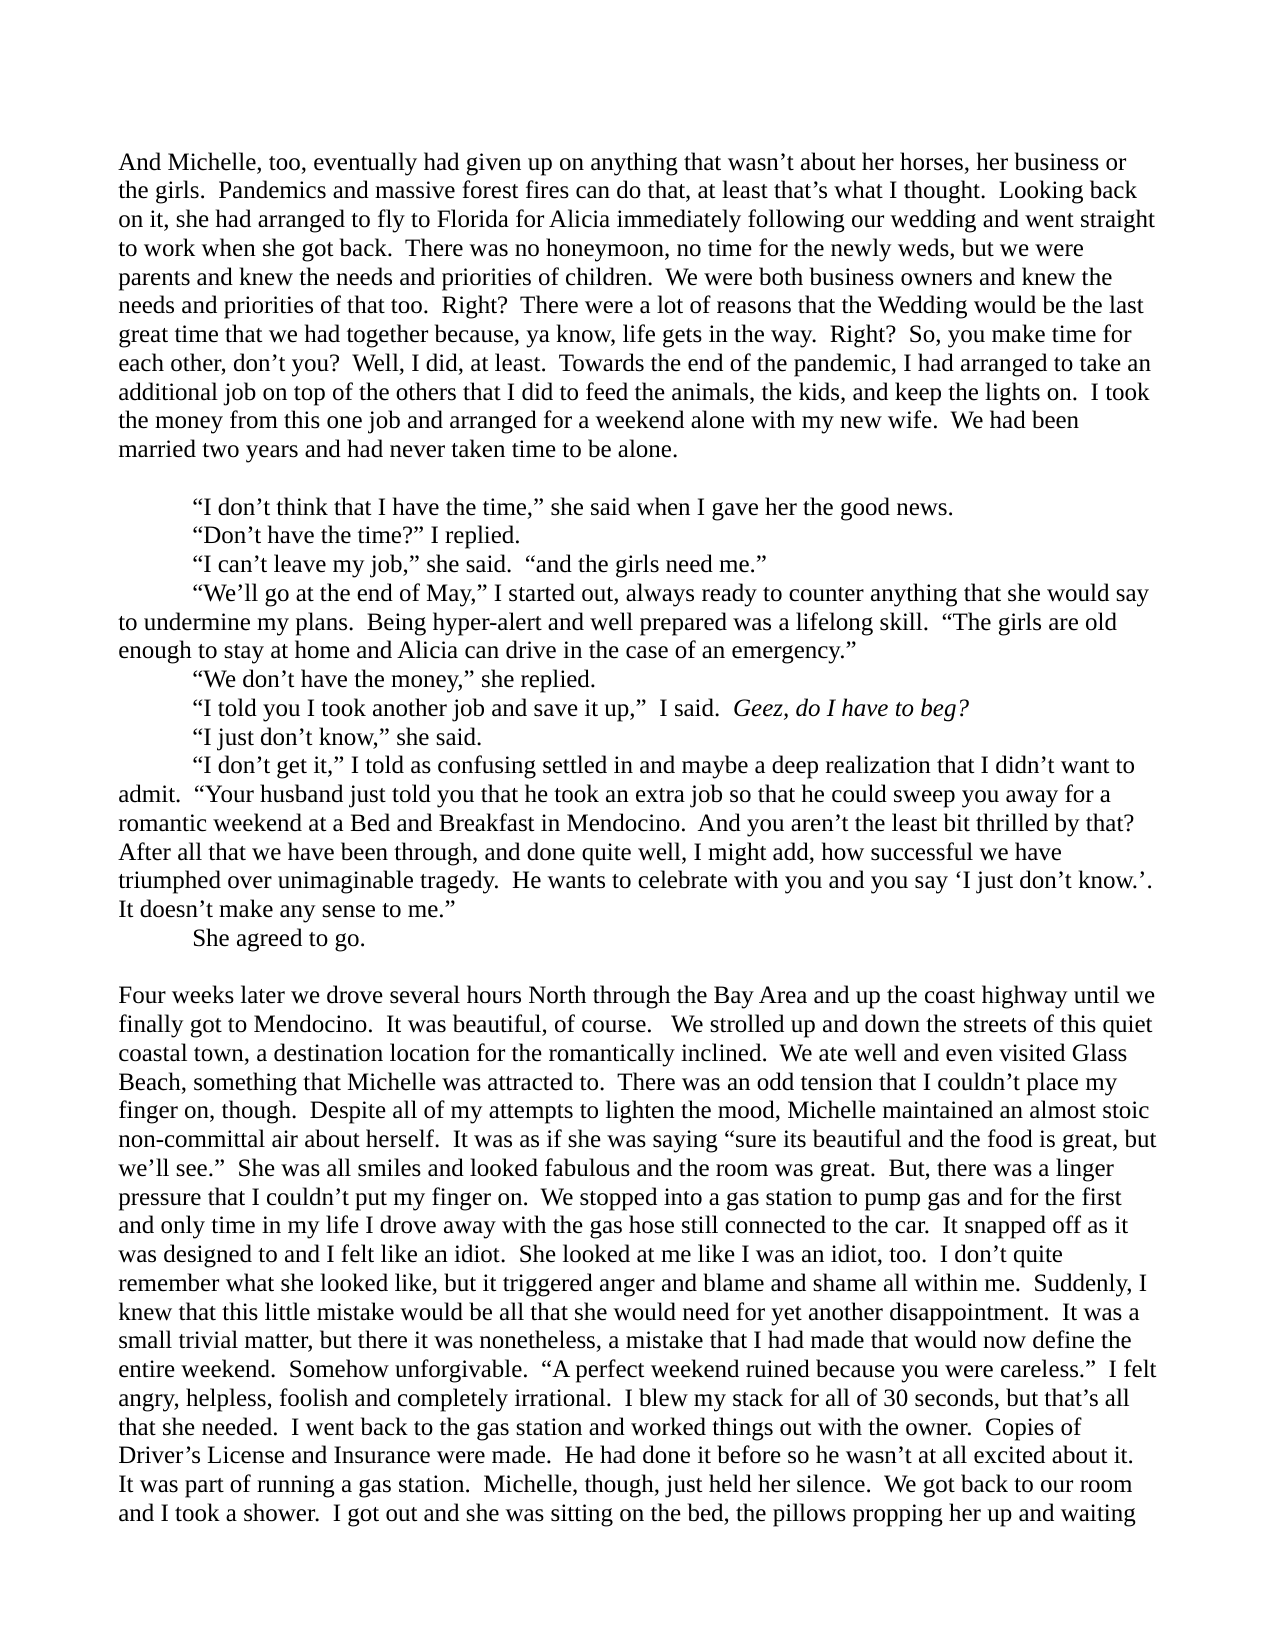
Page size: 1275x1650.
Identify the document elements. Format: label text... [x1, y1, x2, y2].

text “I don’t get it,” I told as confusing settled in and maybe a deep realization that I didn’t want to admit. “Your husband just told you that he took an extra job so that he could sweep you away for a romantic weekend at a Bed and Breakfast in Mendocino. And you aren’t the least bit thrilled by that? After all that we have been through, and done quite well, I might add, how successful we have triumphed over unimaginable tragedy. He wants to celebrate with you and you say ‘I just don’t know.’. It doesn’t make any sense to me.” [118, 751, 1157, 923]
text “We don’t have the money,” she replied. [118, 664, 1157, 693]
text “I don’t think that I have the time,” she said when I gave her the good news. [118, 492, 1157, 521]
text She agreed to go. [118, 923, 1157, 952]
text “I can’t leave my job,” she said. “and the girls need me.” [118, 549, 1157, 578]
text “Don’t have the time?” I replied. [118, 521, 1157, 549]
text Four weeks later we drove several hours North through the Bay Area and up the coast highway until we finally got to Mendocino. It was beautiful, of course. We strolled up and down the streets of this quiet coastal town, a destination location for the romantically inclined. We ate well and even visited Glass Beach, something that Michelle was attracted to. There was an odd tension that I couldn’t place my finger on, though. Despite all of my attempts to lighten the mood, Michelle maintained an almost stoic non-committal air about herself. It was as if she was saying “sure its beautiful and the food is great, but we’ll see.” She was all smiles and looked fabulous and the room was great. But, there was a linger pressure that I couldn’t put my finger on. We stopped into a gas station to pump gas and for the first and only time in my life I drove away with the gas hose still connected to the car. It snapped off as it was designed to and I felt like an idiot. She looked at me like I was an idiot, too. I don’t quite remember what she looked like, but it triggered anger and blame and shame all within me. Suddenly, I knew that this little mistake would be all that she would need for yet another disappointment. It was a small trivial matter, but there it was nonetheless, a mistake that I had made that would now define the entire weekend. Somehow unforgivable. “A perfect weekend ruined because you were careless.” I felt angry, helpless, foolish and completely irrational. I blew my stack for all of 30 seconds, but that’s all that she needed. I went back to the gas station and worked things out with the owner. Copies of Driver’s License and Insurance were made. He had done it before so he wasn’t at all excited about it. It was part of running a gas station. Michelle, though, just held her silence. We got back to our room and I took a shower. I got out and she was sitting on the bed, the pillows propping her up and waiting [118, 981, 1157, 1527]
text “We’ll go at the end of May,” I started out, always ready to counter anything that she would say to undermine my plans. Being hyper-alert and well prepared was a lifelong skill. “The girls are old enough to stay at home and Alicia can drive in the case of an emergency.” [118, 578, 1157, 664]
text And Michelle, too, eventually had given up on anything that wasn’t about her horses, her business or the girls. Pandemics and massive forest fires can do that, at least that’s what I thought. Looking back on it, she had arranged to fly to Florida for Alicia immediately following our wedding and went straight to work when she got back. There was no honeymoon, no time for the newly weds, but we were parents and knew the needs and priorities of children. We were both business owners and knew the needs and priorities of that too. Right? There were a lot of reasons that the Wedding would be the last great time that we had together because, ya know, life gets in the way. Right? So, you make time for each other, don’t you? Well, I did, at least. Towards the end of the pandemic, I had arranged to take an additional job on top of the others that I did to feed the animals, the kids, and keep the lights on. I took the money from this one job and arranged for a weekend alone with my new wife. We had been married two years and had never taken time to be alone. [118, 147, 1157, 463]
text “I told you I took another job and save it up,” I said. Geez, do I have to beg? [118, 693, 1157, 722]
text “I just don’t know,” she said. [118, 722, 1157, 751]
